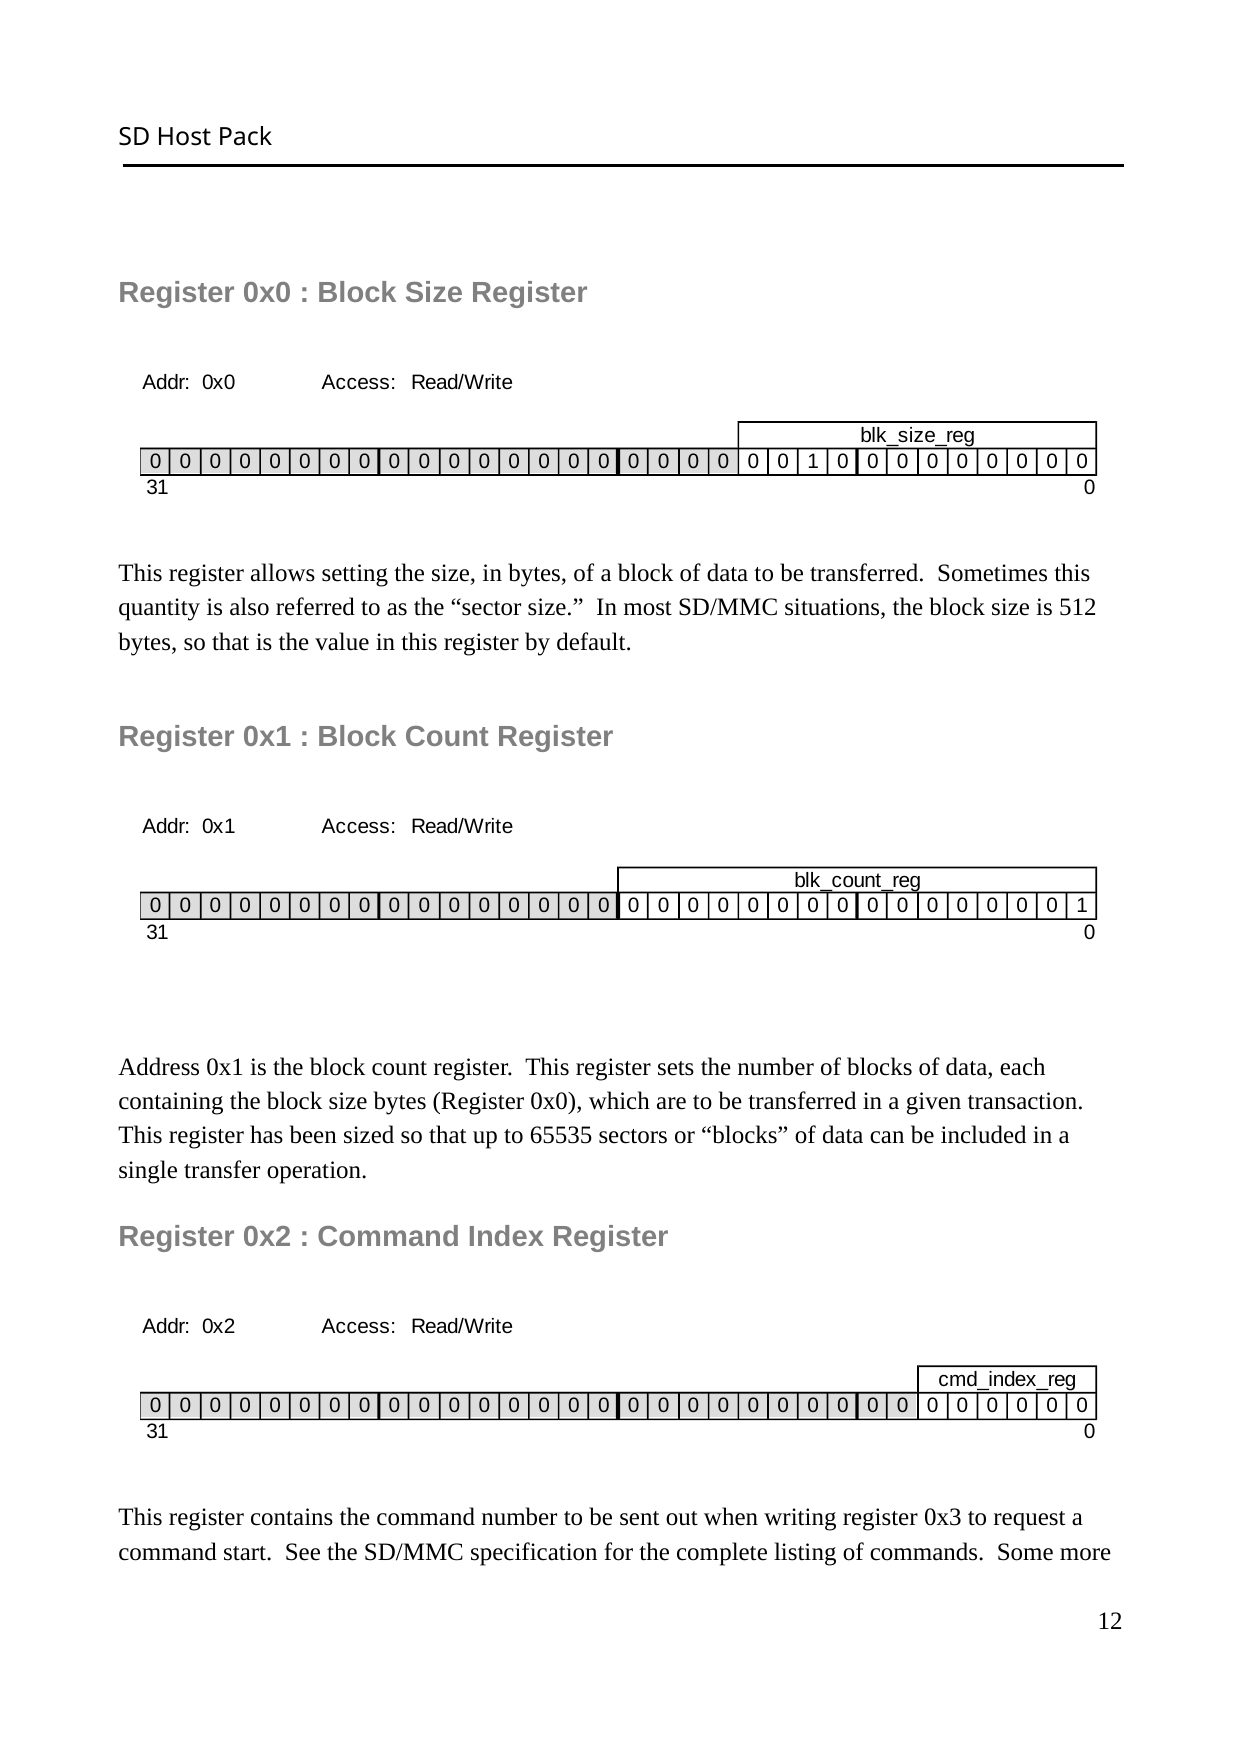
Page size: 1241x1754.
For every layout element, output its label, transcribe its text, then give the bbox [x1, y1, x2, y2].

subtitle Register 0x0 : Block Size Register [118, 274, 1122, 308]
subtitle Register 0x2 : Command Index Register [118, 1219, 1122, 1252]
text This register allows setting the size, in bytes, of a block of data to be transferred. Sometimes this quantity is also referred to as the “sector size.” In most SD/MMC situations, the block size is 512 bytes, so that is the value in this register by default. [118, 558, 1122, 656]
text This register contains the command number to be sent out when writing register 0x3 to request a command start. See the SD/MMC specification for the complete listing of commands. Some more [118, 1502, 1122, 1565]
text Address 0x1 is the block count register. This register sets the number of blocks of data, each containing the block size bytes (Register 0x0), which are to be transferred in a given transaction. This register has been sized so that up to 65535 sectors or “blocks” of data can be included in a single transfer operation. [118, 1052, 1122, 1184]
subtitle Register 0x1 : Block Count Register [118, 719, 1122, 753]
